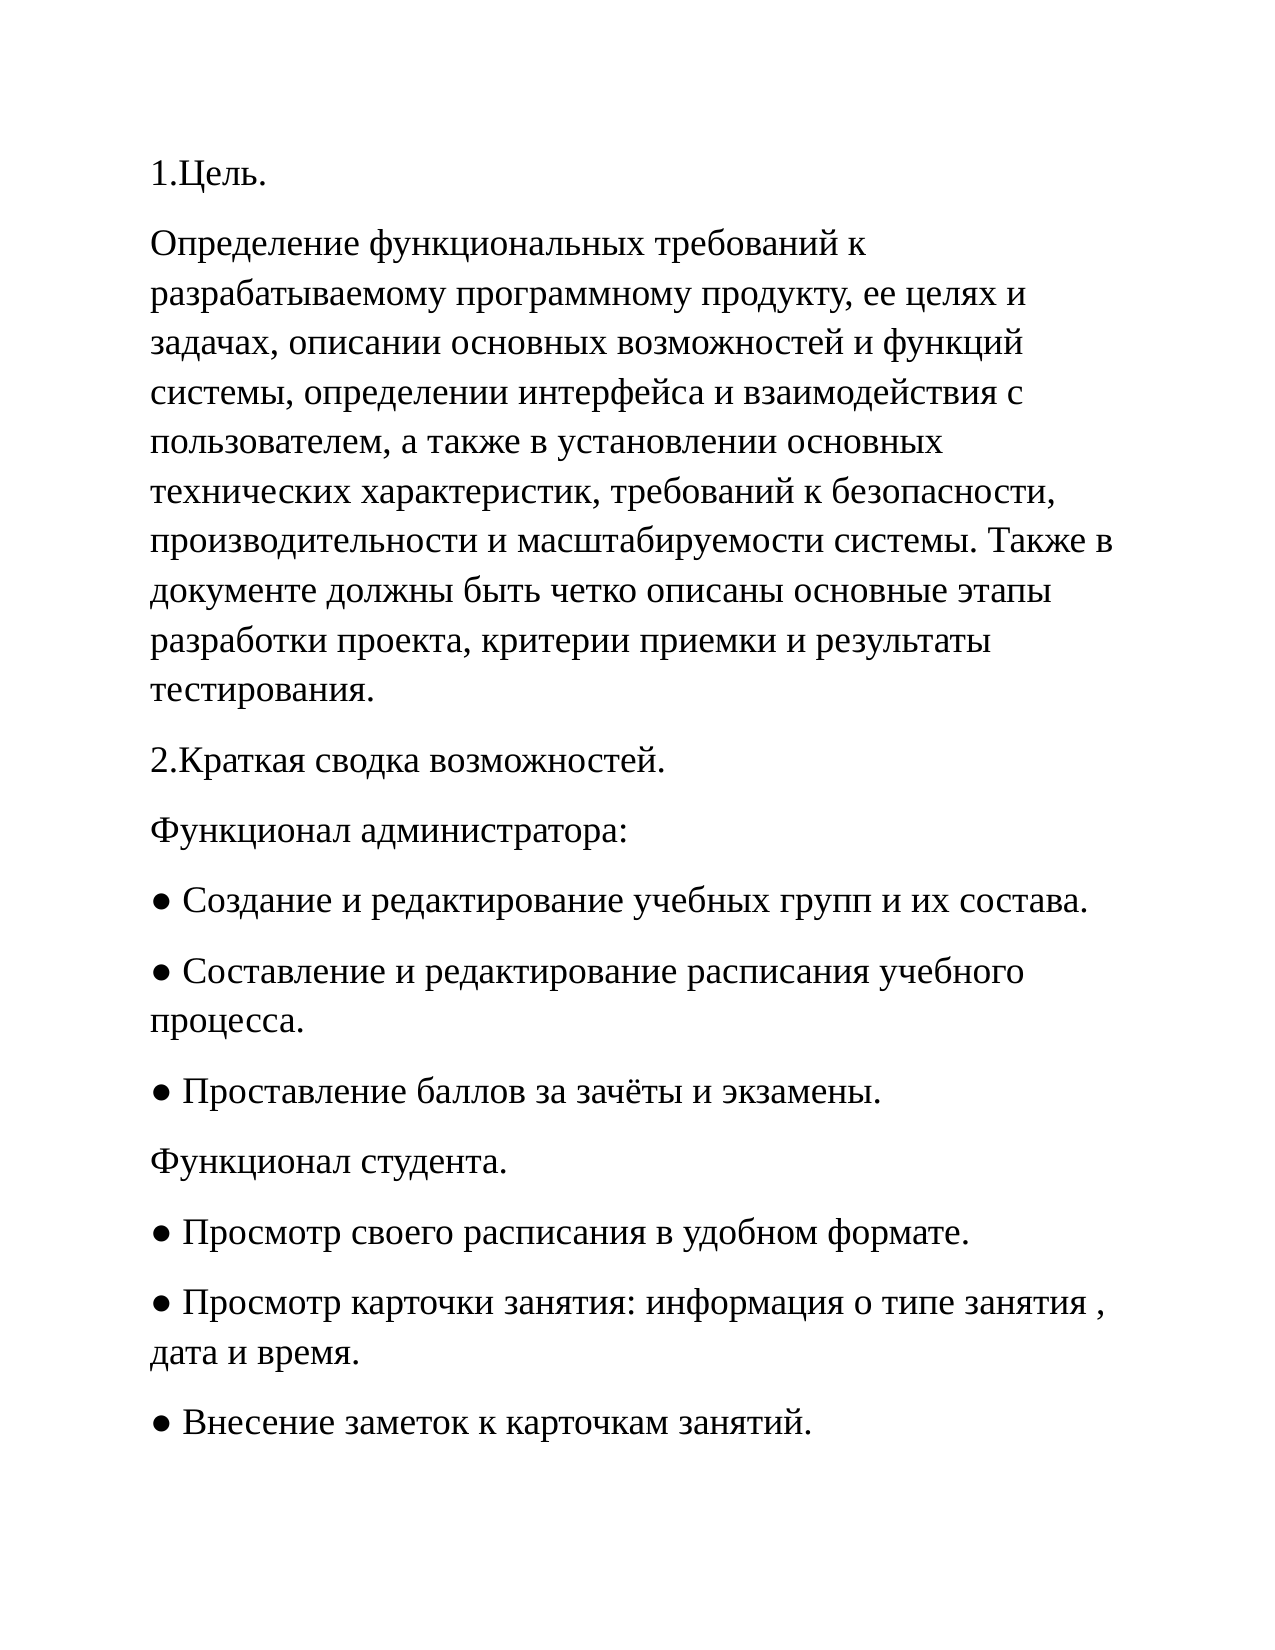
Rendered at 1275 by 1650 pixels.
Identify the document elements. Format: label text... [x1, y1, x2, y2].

text 2.Краткая сводка возможностей. [150, 737, 1125, 780]
text ● Создание и редактирование учебных групп и их состава. [150, 878, 1125, 921]
text Определение функциональных требований к разрабатываемому программному продукту, ее целях и задачах, описании основных возможностей и функций системы, определении интерфейса и взаимодействия с пользователем, а также в установлении основных технических характеристик, требований к безопасности, производительности и масштабируемости системы. Также в документе должны быть четко описаны основные этапы разработки проекта, критерии приемки и результаты тестирования. [150, 220, 1125, 710]
text 1.Цель. [150, 150, 1125, 193]
text ● Просмотр своего расписания в удобном формате. [150, 1209, 1125, 1252]
text ● Проставление баллов за зачёты и экзамены. [150, 1068, 1125, 1111]
text Функционал администратора: [150, 807, 1125, 851]
text Функционал студента. [150, 1139, 1125, 1182]
text ● Внесение заметок к карточкам занятий. [150, 1399, 1125, 1443]
text ● Составление и редактирование расписания учебного процесса. [150, 948, 1125, 1041]
text ● Просмотр карточки занятия: информация о типе занятия , дата и время. [150, 1279, 1125, 1372]
